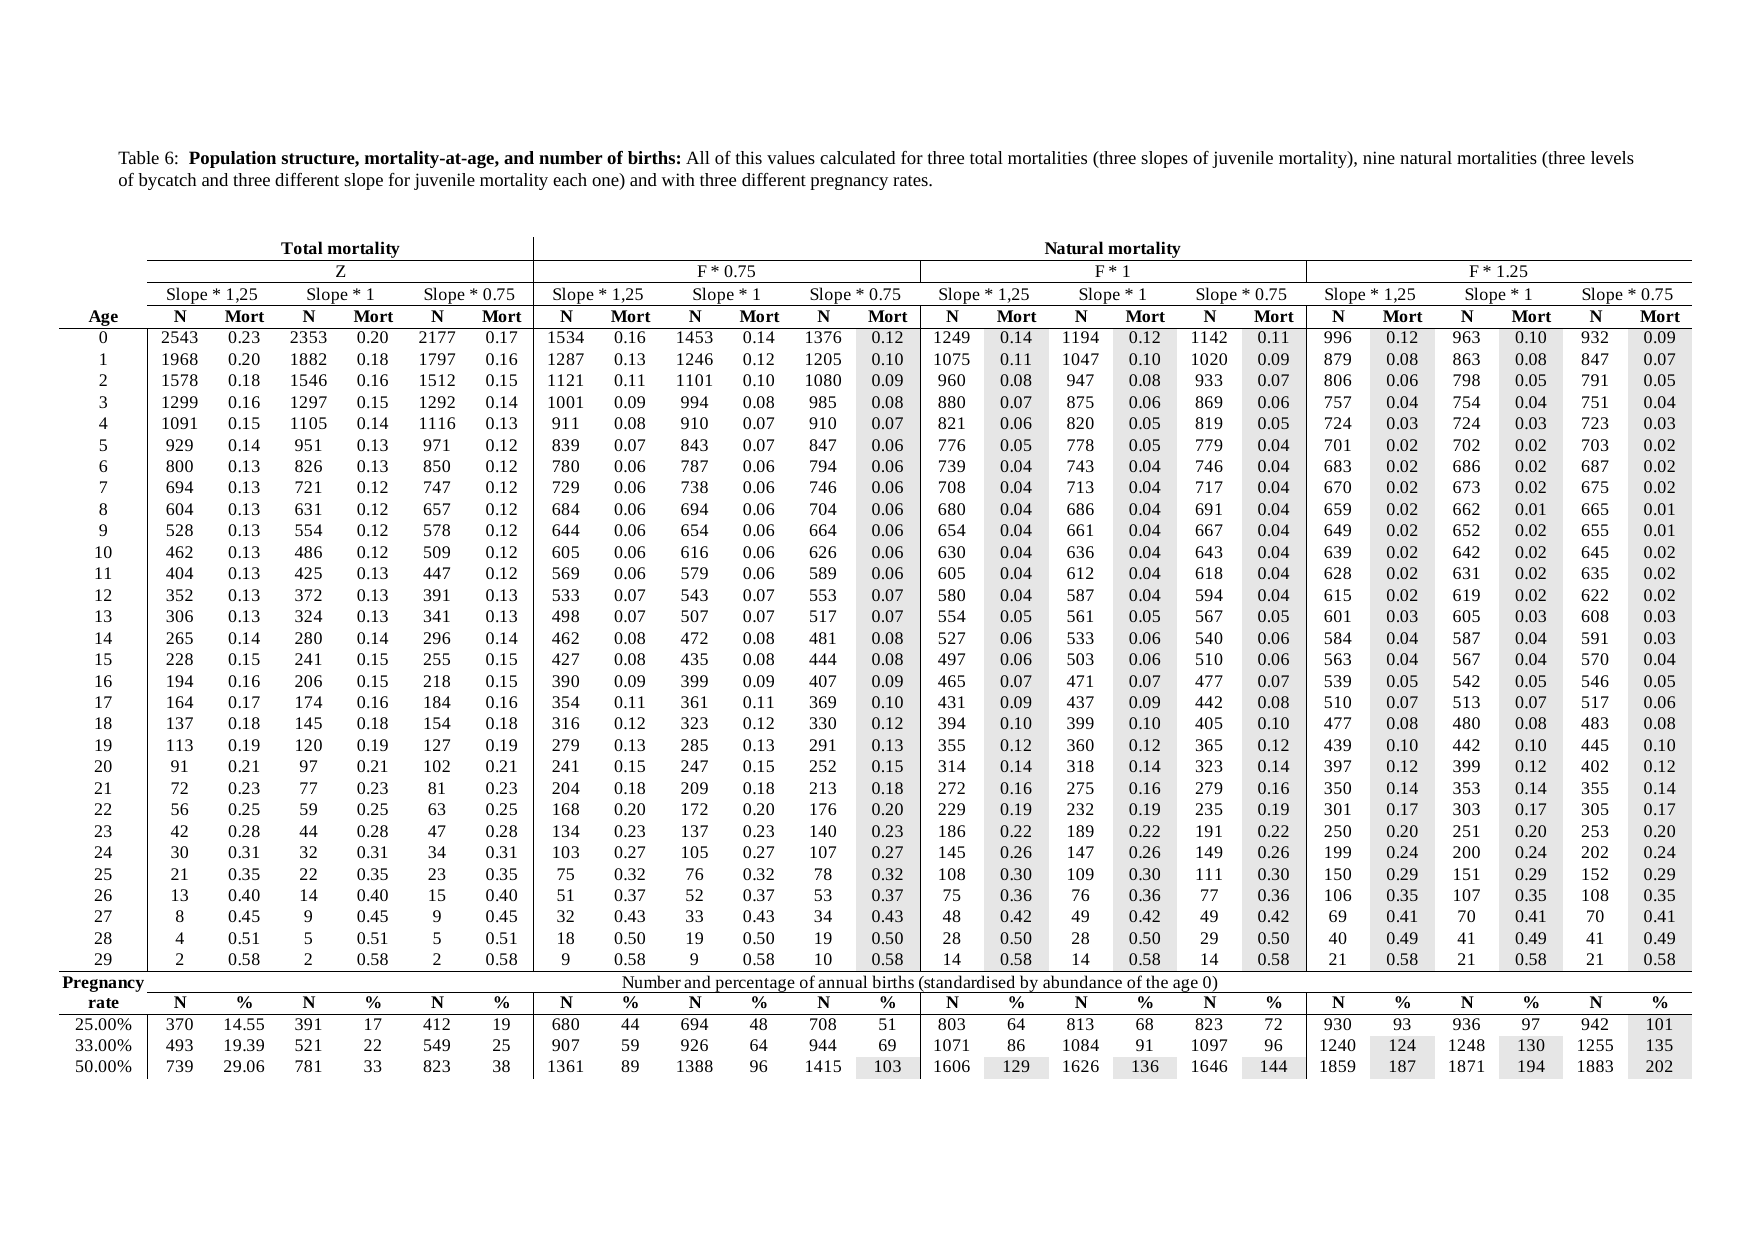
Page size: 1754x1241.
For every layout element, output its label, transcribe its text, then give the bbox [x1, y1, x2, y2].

text Table 6: Population structure, mortality-at-age, and number of births: All of this values calculated for three total mortalities (three slopes of juvenile mortality), nine natural mortalities (three levels of bycatch and three different slope for juvenile mortality each one) and with three different pregnancy rates. [118, 147, 1636, 190]
